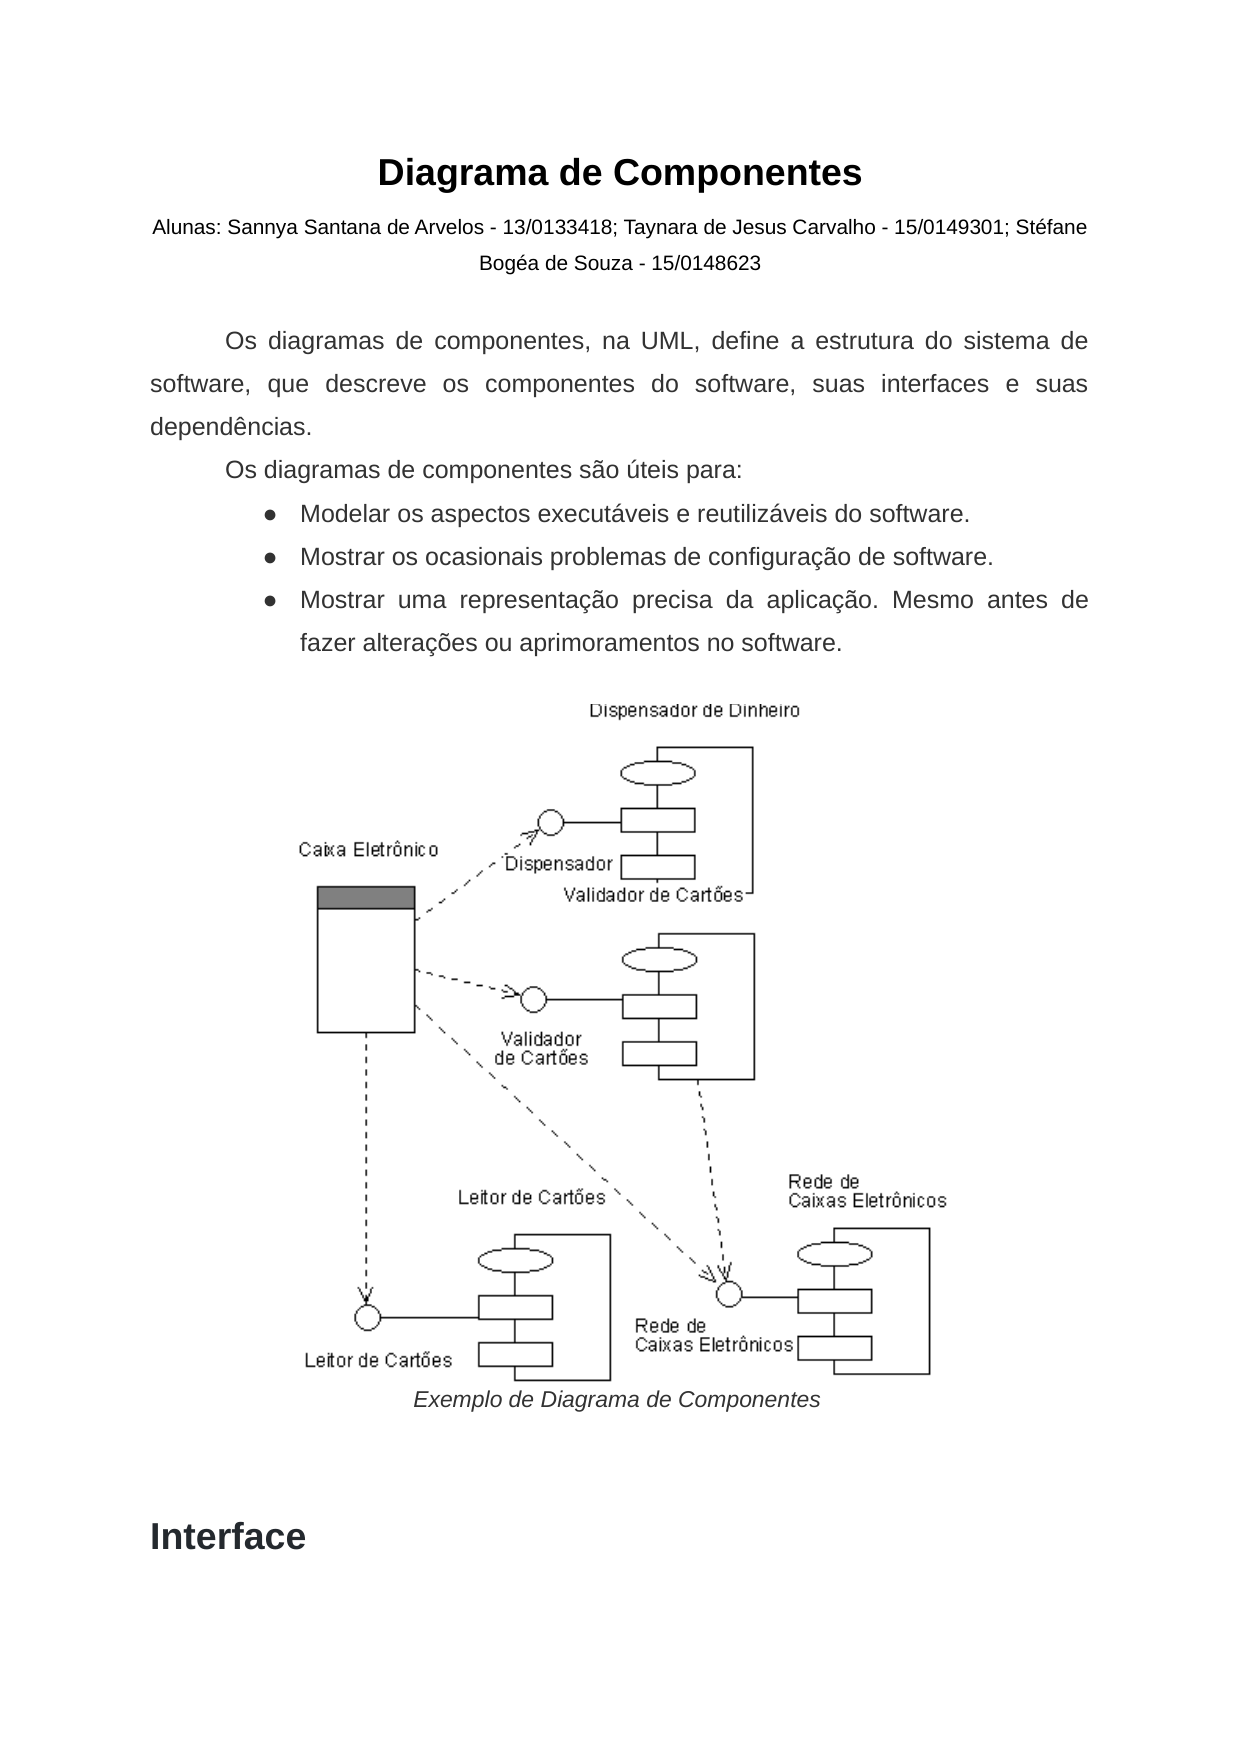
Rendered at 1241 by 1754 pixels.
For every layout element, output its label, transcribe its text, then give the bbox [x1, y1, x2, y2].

picture [289, 704, 951, 1383]
text Exemplo de Diagrama de Componentes [150, 1386, 1090, 1412]
text Interface [150, 1514, 1090, 1557]
list Modelar os aspectos executáveis e reutilizáveis do software. [262, 498, 1090, 527]
text Diagrama de Componentes [150, 150, 1090, 193]
text Os diagramas de componentes, na UML, define a estrutura do sistema de software, que descreve os componentes do software, suas interfaces e suas dependências. [150, 326, 1090, 441]
text Os diagramas de componentes são úteis para: [150, 455, 1090, 484]
text Alunas: Sannya Santana de Arvelos - 13/0133418; Taynara de Jesus Carvalho - 15/0149301; Stéfane Bogéa de Souza - 15/0148623 [150, 215, 1090, 274]
list Mostrar uma representação precisa da aplicação. Mesmo antes de fazer alterações ou aprimoramentos no software. [262, 585, 1090, 657]
list Mostrar os ocasionais problemas de configuração de software. [262, 542, 1090, 570]
